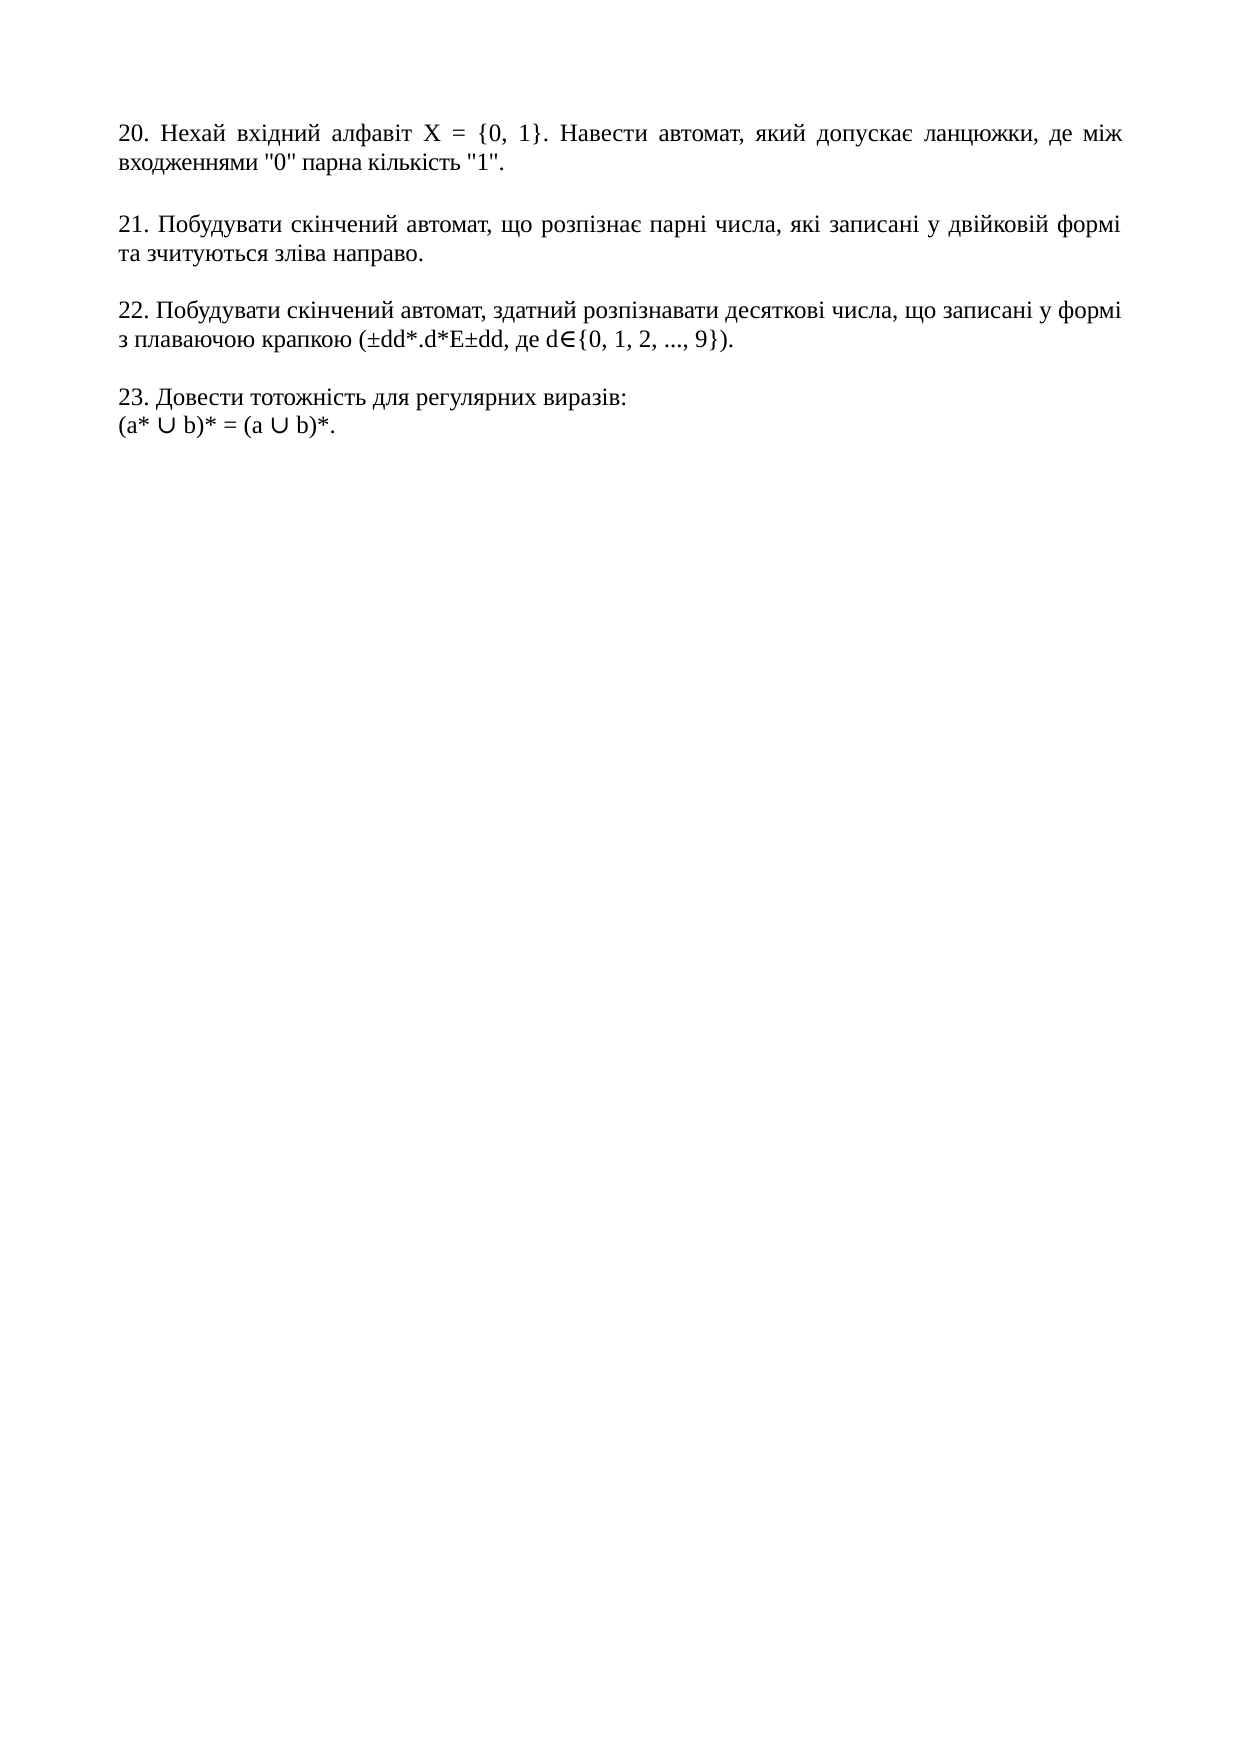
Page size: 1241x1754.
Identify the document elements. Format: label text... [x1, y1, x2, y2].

text 21. Побудувати скінчений автомат, що розпізнає парні числа, які записані у двійковій формі та зчитуються зліва направо. [118, 209, 1122, 267]
text 22. Побудувати скінчений автомат, здатний розпізнавати десяткові числа, що записані у формі з плаваючою крапкою (±dd*.d*E±dd, де d∈{0, 1, 2, ..., 9}). [118, 295, 1122, 353]
text (a* ∪ b)* = (a ∪ b)*. [336, 410, 1122, 439]
text 23. Довести тотожність для регулярних виразів: [627, 382, 1122, 410]
text 23. Довести тотожність для регулярних виразів: [250, 382, 366, 410]
text 20. Нехай вхідний алфавіт X = {0, 1}. Навести автомат, який допускає ланцюжки, де між входженнями "0" парна кількість "1". [118, 118, 1122, 176]
